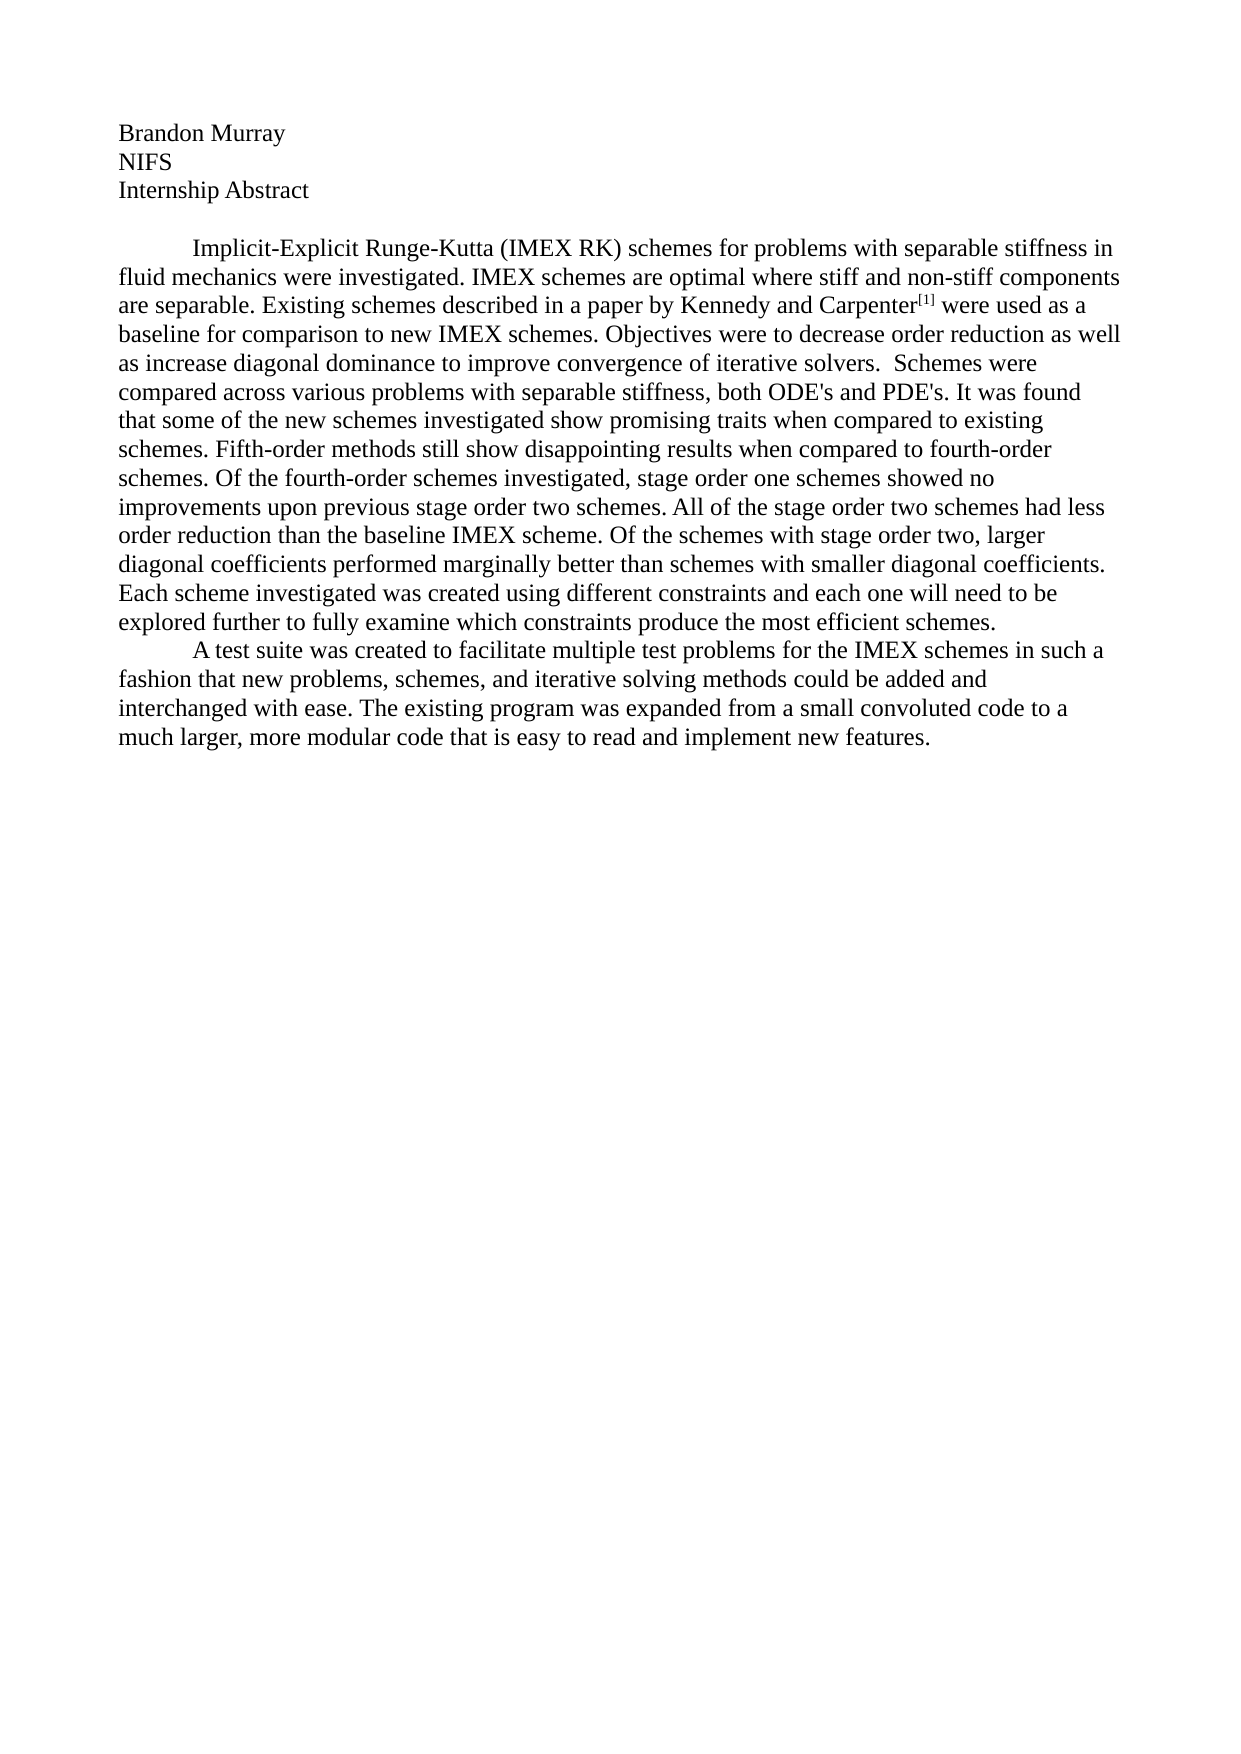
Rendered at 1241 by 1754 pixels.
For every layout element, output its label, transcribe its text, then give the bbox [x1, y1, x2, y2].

text Internship Abstract [118, 176, 1122, 204]
text Brandon Murray [118, 118, 1122, 147]
text NIFS [118, 147, 1122, 176]
text A test suite was created to facilitate multiple test problems for the IMEX schemes in such a fashion that new problems, schemes, and iterative solving methods could be added and interchanged with ease. The existing program was expanded from a small convoluted code to a much larger, more modular code that is easy to read and implement new features. [118, 636, 1122, 751]
text Implicit-Explicit Runge-Kutta (IMEX RK) schemes for problems with separable stiffness in fluid mechanics were investigated. IMEX schemes are optimal where stiff and non-stiff components are separable. Existing schemes described in a paper by Kennedy and Carpenter[1] were used as a baseline for comparison to new IMEX schemes. Objectives were to decrease order reduction as well as increase diagonal dominance to improve convergence of iterative solvers. Schemes were compared across various problems with separable stiffness, both ODE's and PDE's. It was found that some of the new schemes investigated show promising traits when compared to existing schemes. Fifth-order methods still show disappointing results when compared to fourth-order schemes. Of the fourth-order schemes investigated, stage order one schemes showed no improvements upon previous stage order two schemes. All of the stage order two schemes had less order reduction than the baseline IMEX scheme. Of the schemes with stage order two, larger diagonal coefficients performed marginally better than schemes with smaller diagonal coefficients. Each scheme investigated was created using different constraints and each one will need to be explored further to fully examine which constraints produce the most efficient schemes. [118, 233, 1122, 636]
